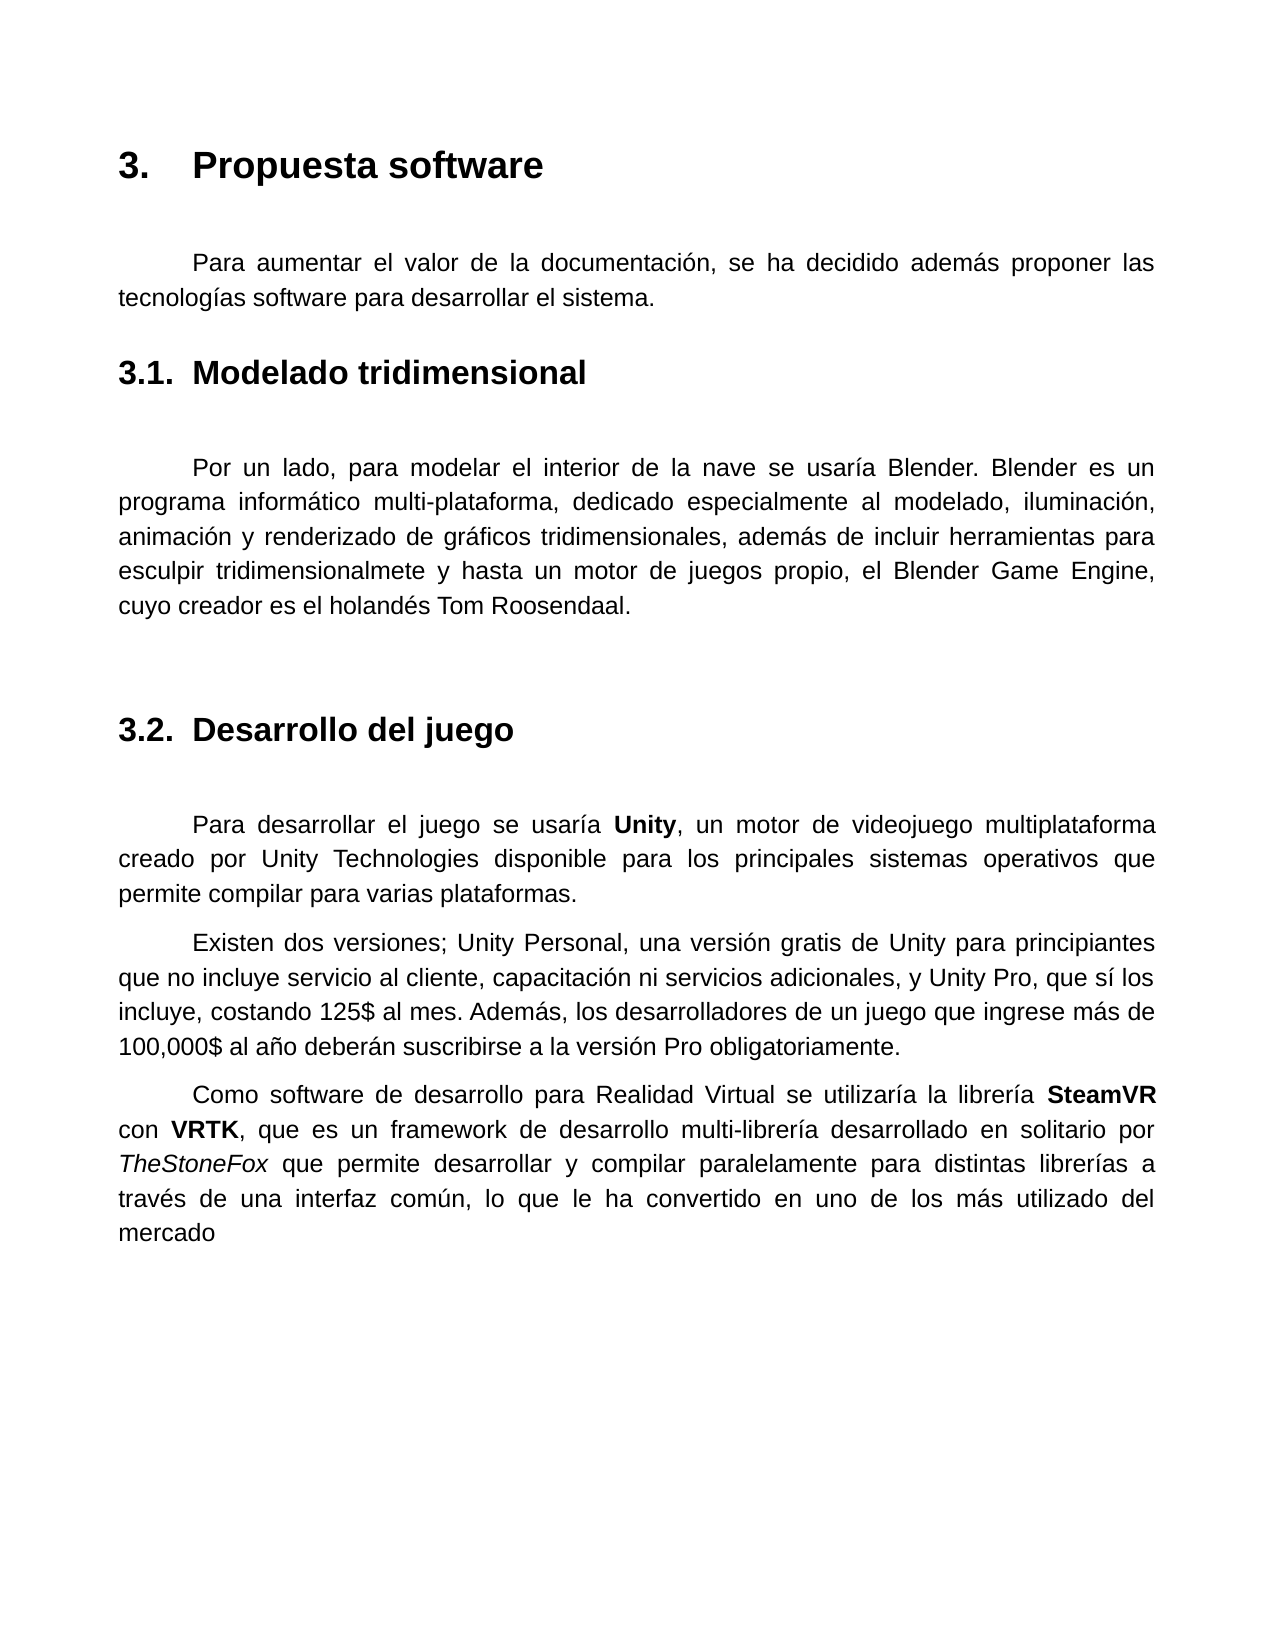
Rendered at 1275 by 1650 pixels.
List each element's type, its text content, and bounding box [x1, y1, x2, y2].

text Por un lado, para modelar el interior de la nave se usaría Blender. Blender es un programa informático multi-plataforma, dedicado especialmente al modelado, iluminación, animación y renderizado de gráficos tridimensionales, además de incluir herramientas para esculpir tridimensionalmete y hasta un motor de juegos propio, el Blender Game Engine, cuyo creador es el holandés Tom Roosendaal. [118, 453, 1157, 619]
text Para aumentar el valor de la documentación, se ha decidido además proponer las tecnologías software para desarrollar el sistema. [118, 248, 1157, 312]
text Como software de desarrollo para Realidad Virtual se utilizaría la librería SteamVR con VRTK, que es un framework de desarrollo multi-librería desarrollado en solitario por TheStoneFox que permite desarrollar y compilar paralelamente para distintas librerías a través de una interfaz común, lo que le ha convertido en uno de los más utilizado del mercado [118, 1081, 1157, 1247]
text Para desarrollar el juego se usaría Unity, un motor de videojuego multiplataforma creado por Unity Technologies disponible para los principales sistemas operativos que permite compilar para varias plataformas. [118, 810, 1157, 908]
subtitle 3.2. Desarrollo del juego [118, 710, 1157, 748]
subtitle 3.1. Modelado tridimensional [118, 353, 1157, 391]
subtitle 3. Propuesta software [118, 143, 1157, 187]
text Existen dos versiones; Unity Personal, una versión gratis de Unity para principiantes que no incluye servicio al cliente, capacitación ni servicios adicionales, y Unity Pro, que sí los incluye, costando 125$ al mes. Además, los desarrolladores de un juego que ingrese más de 100,000$ al año deberán suscribirse a la versión Pro obligatoriamente. [118, 928, 1157, 1060]
